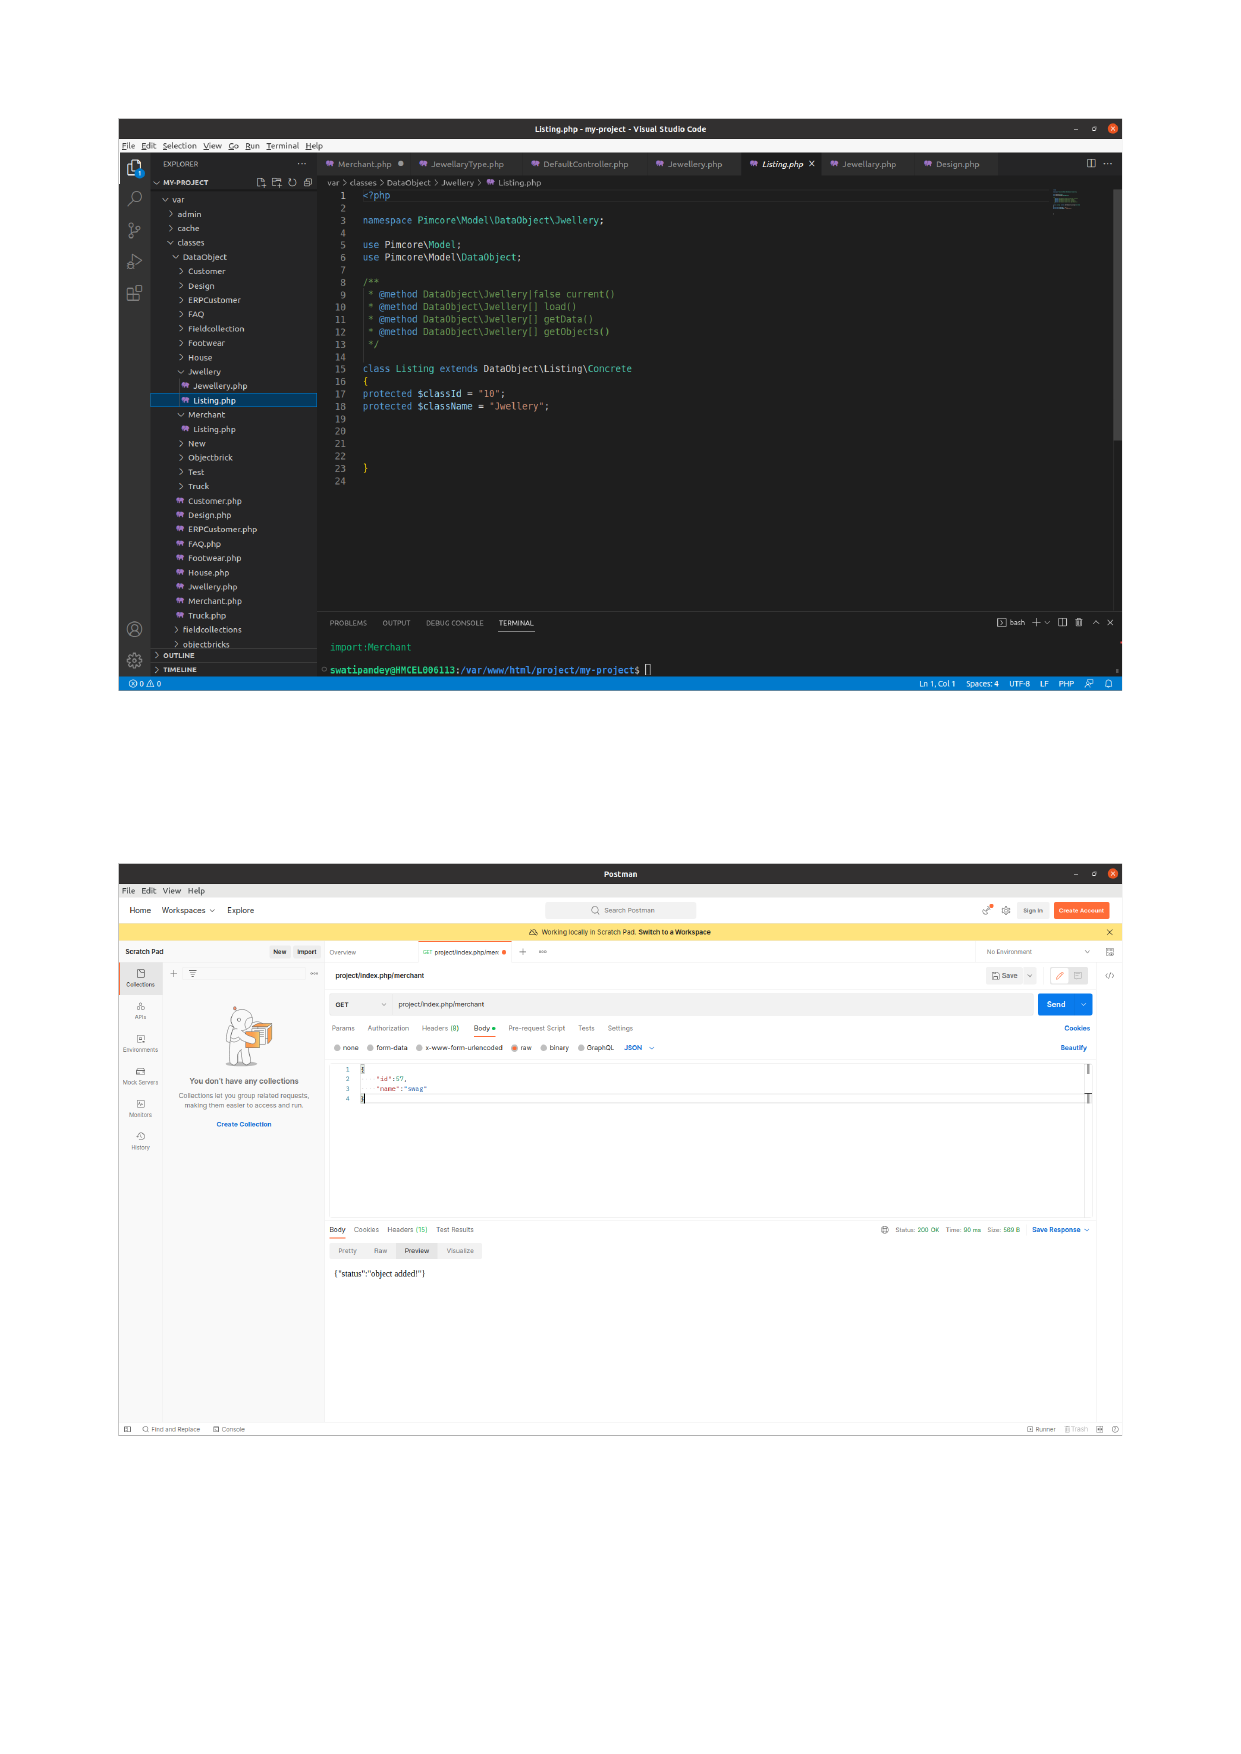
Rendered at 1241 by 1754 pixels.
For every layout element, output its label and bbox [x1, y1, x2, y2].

picture [118, 118, 1123, 691]
picture [118, 863, 1123, 1436]
